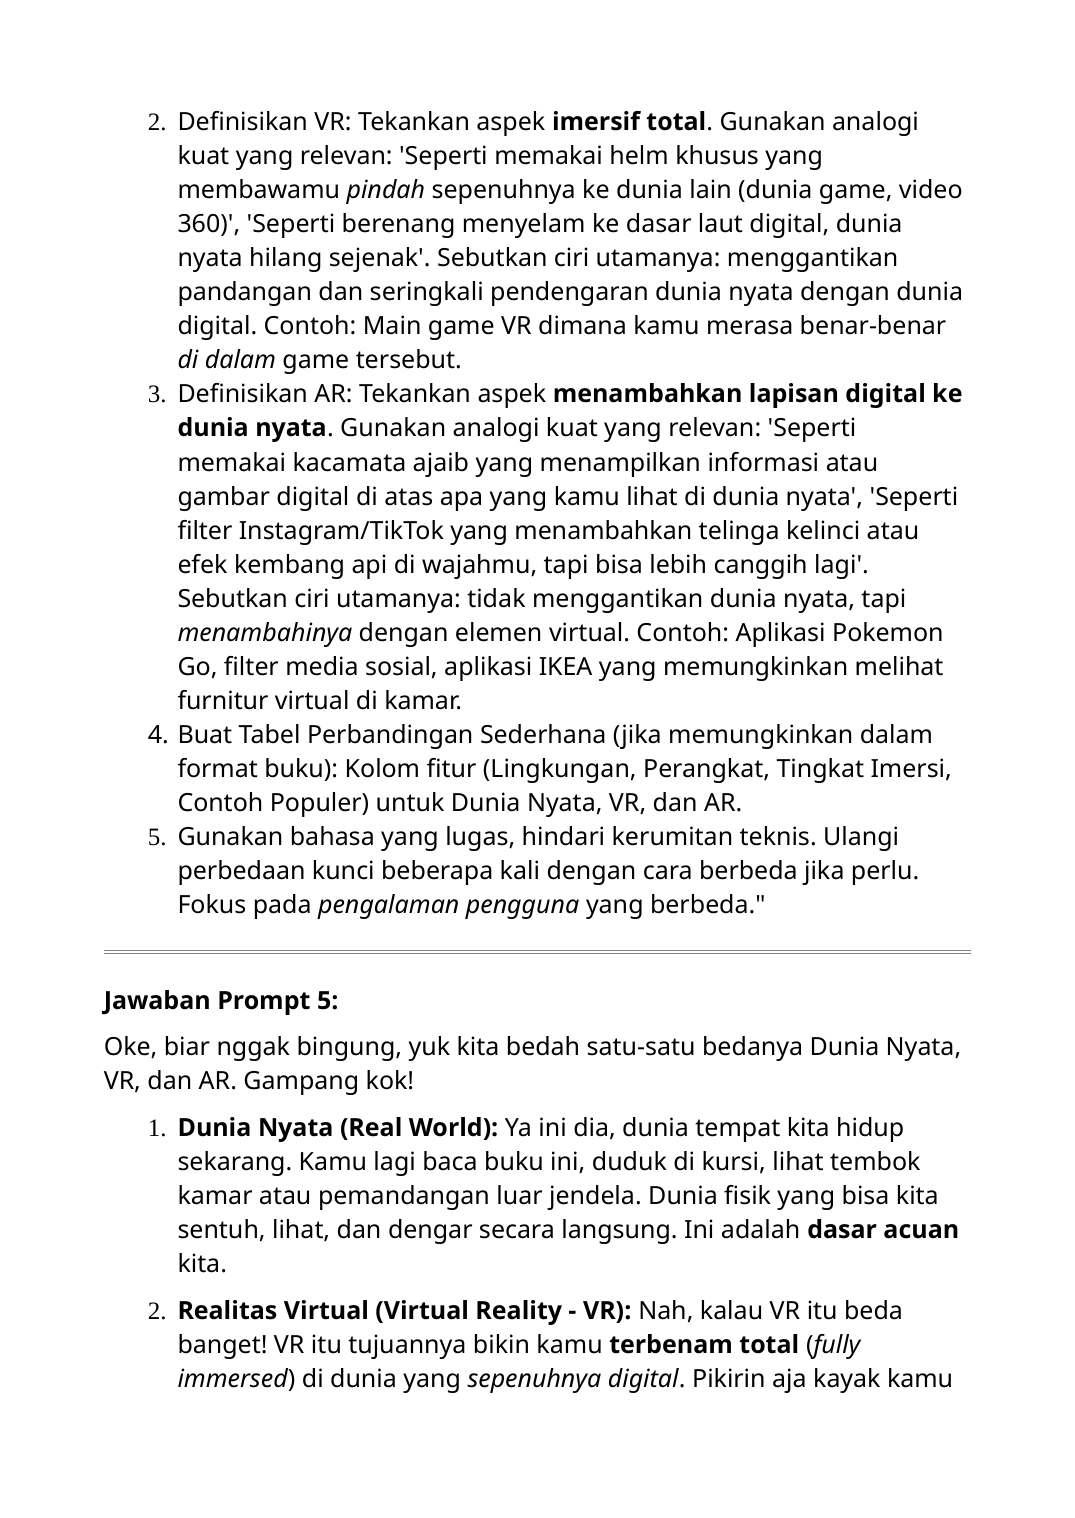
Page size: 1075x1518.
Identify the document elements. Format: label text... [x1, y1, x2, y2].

text Oke, biar nggak bingung, yuk kita bedah satu-satu bedanya Dunia Nyata, VR, dan AR. Gampang kok! [103, 1029, 971, 1097]
list Definisikan AR: Tekankan aspek menambahkan lapisan digital ke dunia nyata. Gunakan analogi kuat yang relevan: 'Seperti memakai kacamata ajaib yang menampilkan informasi atau gambar digital di atas apa yang kamu lihat di dunia nyata', 'Seperti filter Instagram/TikTok yang menambahkan telinga kelinci atau efek kembang api di wajahmu, tapi bisa lebih canggih lagi'. Sebutkan ciri utamanya: tidak menggantikan dunia nyata, tapi menambahinya dengan elemen virtual. Contoh: Aplikasi Pokemon Go, filter media sosial, aplikasi IKEA yang memungkinkan melihat furnitur virtual di kamar. [148, 376, 971, 717]
list Buat Tabel Perbandingan Sederhana (jika memungkinkan dalam format buku): Kolom fitur (Lingkungan, Perangkat, Tingkat Imersi, Contoh Populer) untuk Dunia Nyata, VR, dan AR. [148, 717, 971, 819]
text Jawaban Prompt 5: [103, 982, 971, 1016]
list Definisikan VR: Tekankan aspek imersif total. Gunakan analogi kuat yang relevan: 'Seperti memakai helm khusus yang membawamu pindah sepenuhnya ke dunia lain (dunia game, video 360)', 'Seperti berenang menyelam ke dasar laut digital, dunia nyata hilang sejenak'. Sebutkan ciri utamanya: menggantikan pandangan dan seringkali pendengaran dunia nyata dengan dunia digital. Contoh: Main game VR dimana kamu merasa benar-benar di dalam game tersebut. [148, 103, 971, 376]
list Realitas Virtual (Virtual Reality - VR): Nah, kalau VR itu beda banget! VR itu tujuannya bikin kamu terbenam total (fully immersed) di dunia yang sepenuhnya digital. Pikirin aja kayak kamu [148, 1292, 971, 1394]
list Dunia Nyata (Real World): Ya ini dia, dunia tempat kita hidup sekarang. Kamu lagi baca buku ini, duduk di kursi, lihat tembok kamar atau pemandangan luar jendela. Dunia fisik yang bisa kita sentuh, lihat, dan dengar secara langsung. Ini adalah dasar acuan kita. [148, 1109, 971, 1280]
list Gunakan bahasa yang lugas, hindari kerumitan teknis. Ulangi perbedaan kunci beberapa kali dengan cara berbeda jika perlu. Fokus pada pengalaman pengguna yang berbeda." [148, 819, 971, 921]
